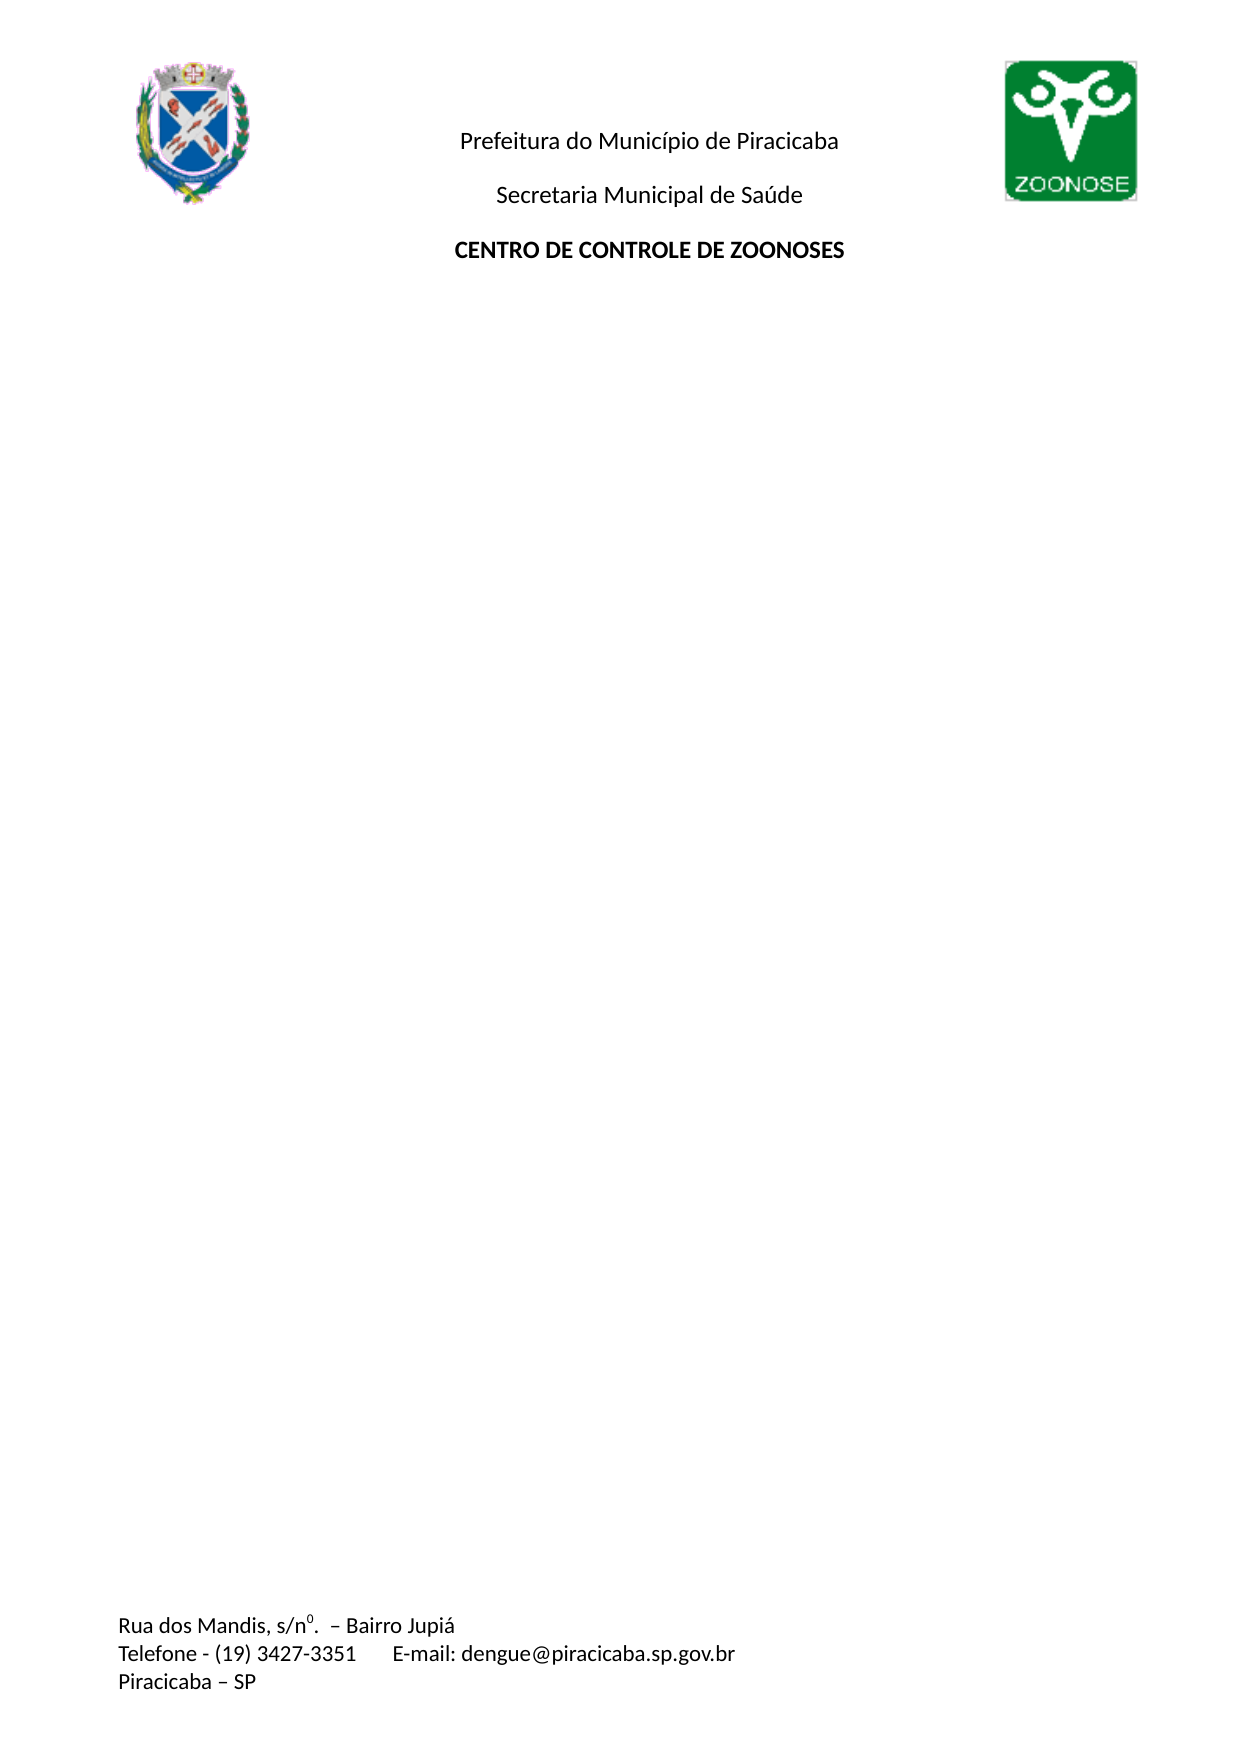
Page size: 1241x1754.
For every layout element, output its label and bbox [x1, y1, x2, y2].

picture [124, 56, 262, 208]
picture [1002, 52, 1141, 209]
